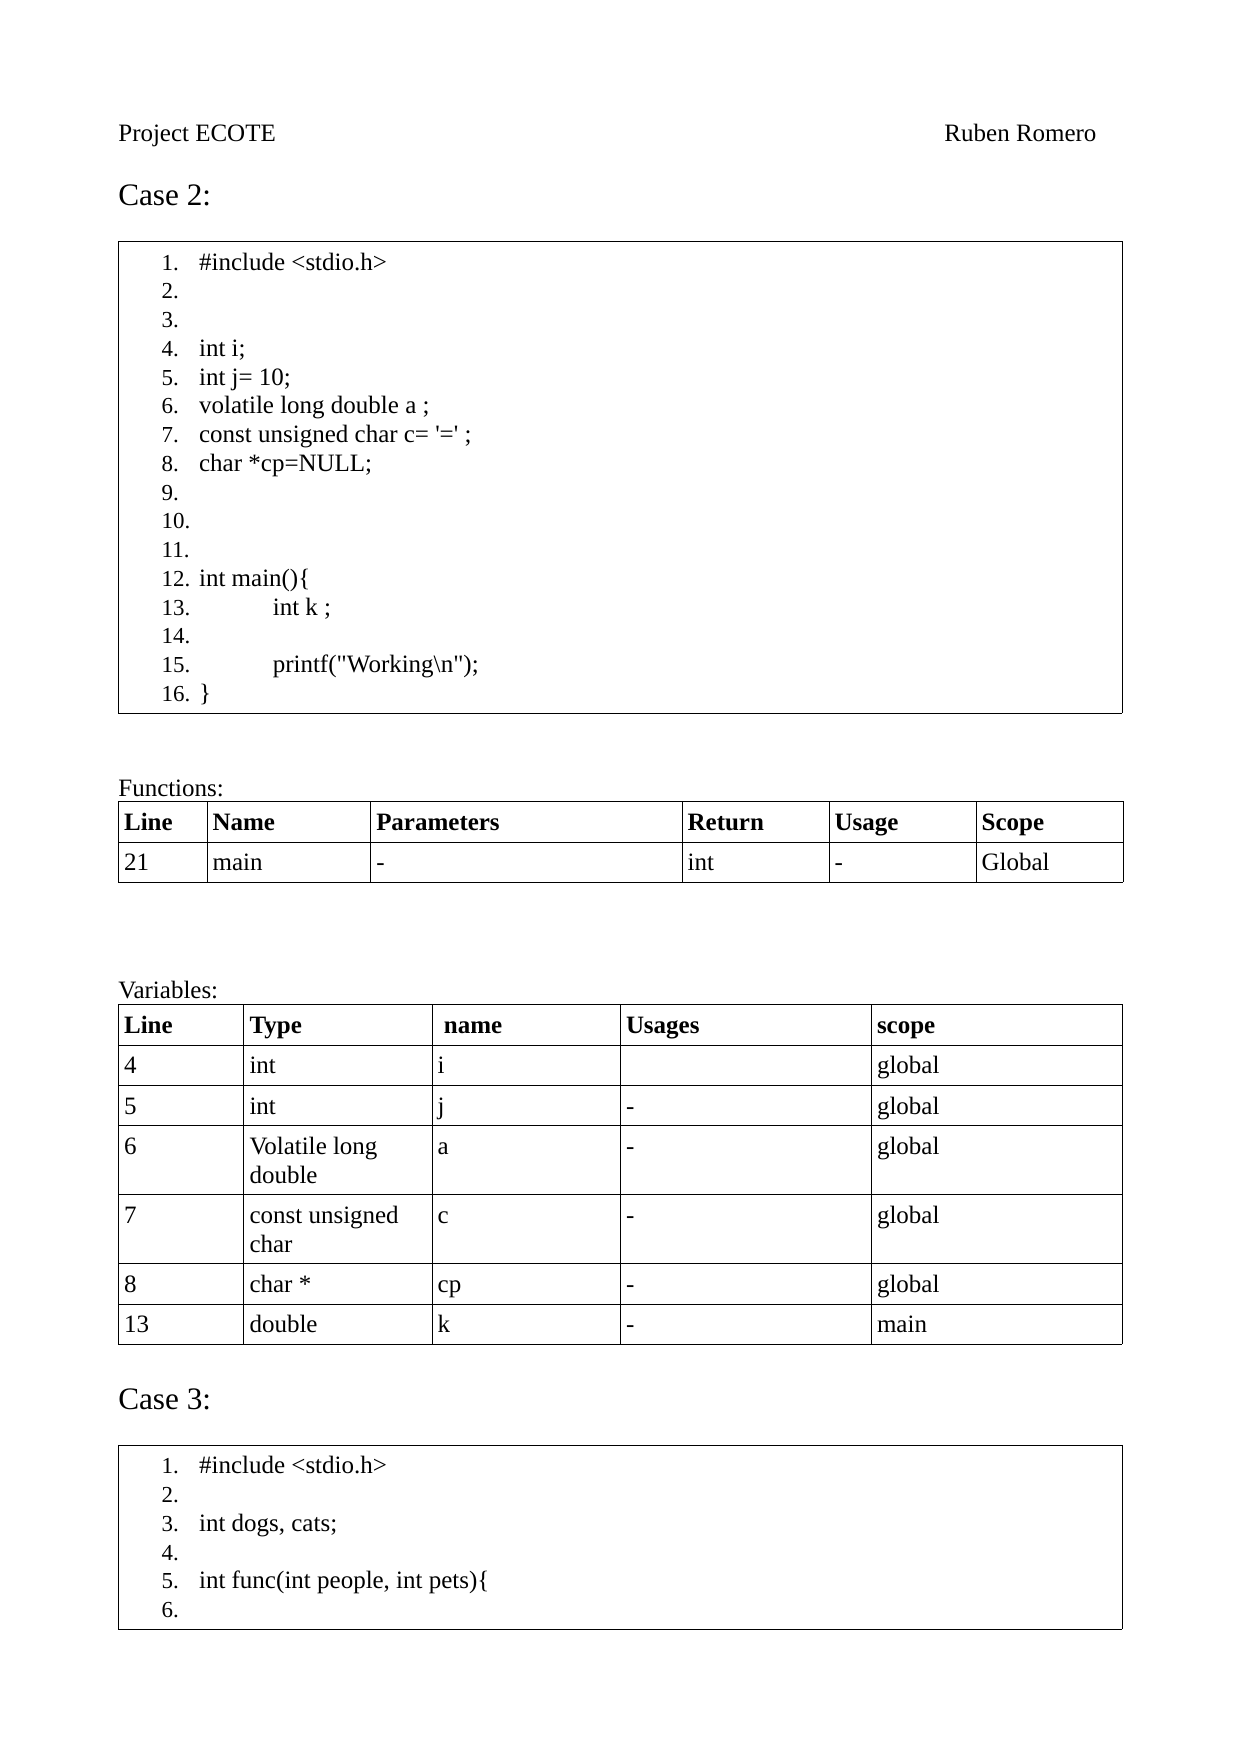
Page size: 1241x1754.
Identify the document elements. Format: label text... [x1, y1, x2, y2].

table_cell global [872, 1046, 1122, 1085]
table_cell k [433, 1305, 620, 1344]
text Functions: [118, 773, 1122, 801]
table_cell - [621, 1305, 871, 1344]
table_header #include <stdio.h> int dogs, cats; int func(int people, int pets){ return people+pets; } int main(int argc, char **argv){ printf("\nFIN\n"); } [119, 1446, 1122, 1629]
table_cell - [621, 1086, 871, 1125]
table_cell Global [977, 843, 1123, 882]
table_header Usages [621, 1005, 871, 1044]
table_header Line [119, 802, 207, 842]
table_header Parameters [371, 802, 682, 842]
table_header Usage [830, 802, 976, 842]
table_header Line [119, 1005, 243, 1044]
table_cell int [683, 843, 829, 882]
table_cell global [872, 1195, 1122, 1263]
table_cell a [433, 1126, 620, 1194]
text Case 2: [118, 176, 1122, 212]
table_header Scope [977, 802, 1123, 842]
text Variables: [118, 976, 1122, 1004]
table_cell 5 [119, 1086, 243, 1125]
table_cell main [208, 843, 370, 882]
table_cell 7 [119, 1195, 243, 1263]
table_cell 6 [119, 1126, 243, 1194]
table_cell int [244, 1046, 432, 1085]
table_cell - [621, 1126, 871, 1194]
table_cell Volatile long double [244, 1126, 432, 1194]
table_header name [433, 1005, 620, 1044]
table_cell cp [433, 1264, 620, 1304]
table_cell main [872, 1305, 1122, 1344]
table_cell const unsigned char [244, 1195, 432, 1263]
table_cell 21 [119, 843, 207, 882]
table_cell global [872, 1086, 1122, 1125]
table_cell double [244, 1305, 432, 1344]
table_cell global [872, 1264, 1122, 1304]
table_cell i [433, 1046, 620, 1085]
table_cell - [371, 843, 682, 882]
text Case 3: [118, 1380, 1122, 1416]
table_cell - [621, 1195, 871, 1263]
table_cell 4 [119, 1046, 243, 1085]
table_header Type [244, 1005, 432, 1044]
table_cell char * [244, 1264, 432, 1304]
table_cell 8 [119, 1264, 243, 1304]
table_cell c [433, 1195, 620, 1263]
table_cell j [433, 1086, 620, 1125]
table_cell - [830, 843, 976, 882]
table_cell [621, 1046, 871, 1085]
table_header #include <stdio.h> int i; int j= 10; volatile long double a ; const unsigned char c= '=' ; char *cp=NULL; int main(){ int k ; printf("Working\n"); } [119, 242, 1122, 713]
table_cell - [621, 1264, 871, 1304]
table_header scope [872, 1005, 1122, 1044]
table_cell int [244, 1086, 432, 1125]
table_header Return [683, 802, 829, 842]
table_cell 13 [119, 1305, 243, 1344]
table_cell global [872, 1126, 1122, 1194]
table_header Name [208, 802, 370, 842]
